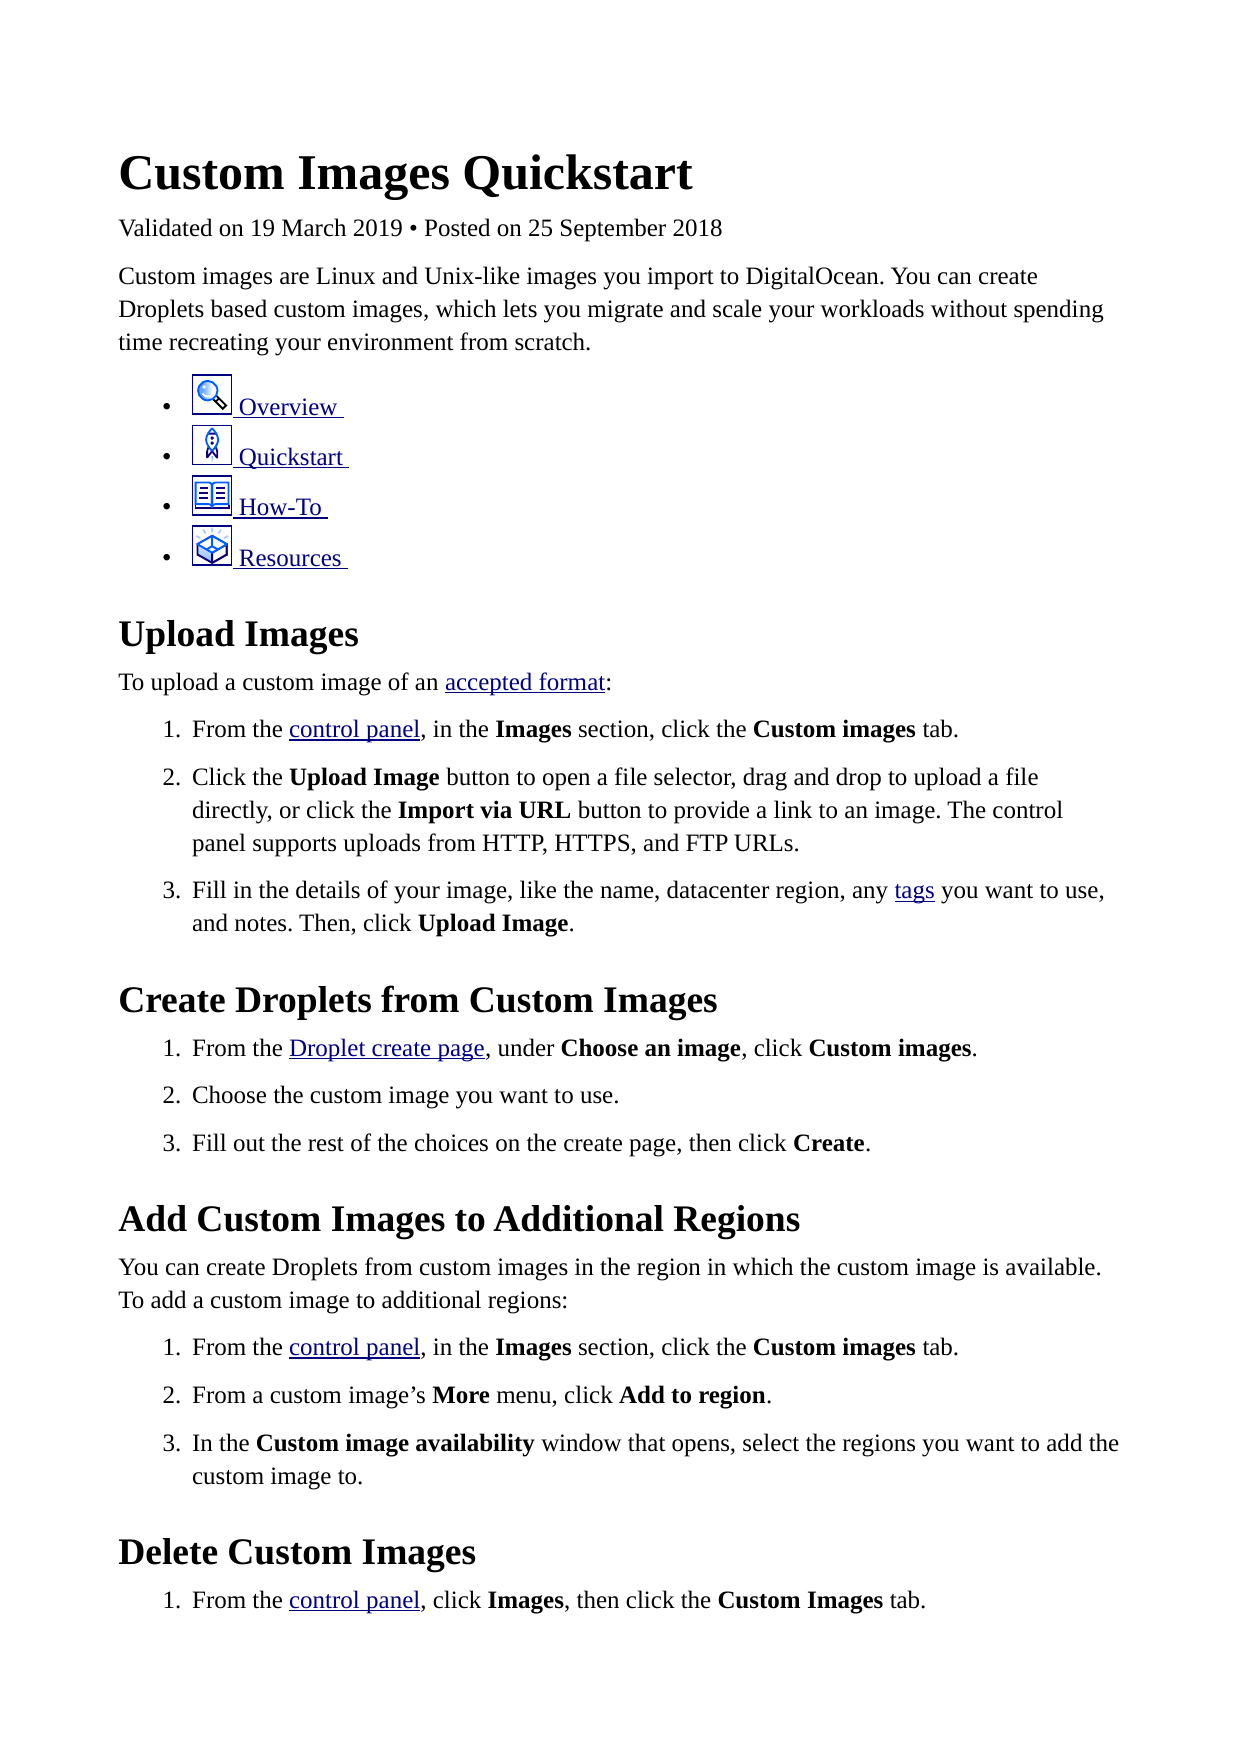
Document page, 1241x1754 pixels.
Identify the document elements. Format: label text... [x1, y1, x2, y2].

list From a custom image’s More menu, click Add to region. [162, 1380, 1122, 1409]
subtitle Add Custom Images to Additional Regions [118, 1196, 1122, 1239]
text Validated on 19 March 2019 • Posted on 25 September 2018 [118, 213, 1122, 242]
list How-To [162, 475, 1122, 521]
subtitle Upload Images [118, 611, 1122, 654]
list Fill in the details of your image, like the name, datacenter region, any tags you want to use, and notes. Then, click Upload Image. [162, 876, 1122, 937]
text Custom images are Linux and Unix-like images you import to DigitalOcean. You can create Droplets based custom images, which lets you migrate and scale your workloads without spending time recreating your environment from scratch. [118, 261, 1122, 356]
list Quickstart [162, 425, 1122, 471]
list Choose the custom image you want to use. [162, 1080, 1122, 1109]
list From the control panel, in the Images section, click the Custom images tab. [162, 714, 1122, 743]
subtitle Create Droplets from Custom Images [118, 977, 1122, 1020]
subtitle Delete Custom Images [118, 1529, 1122, 1572]
list Fill out the rest of the choices on the create page, then click Create. [162, 1128, 1122, 1157]
text To upload a custom image of an accepted format: [118, 667, 1122, 695]
list From the control panel, click Images, then click the Custom Images tab. [162, 1585, 1122, 1613]
list In the Custom image availability window that opens, select the regions you want to add the custom image to. [162, 1428, 1122, 1489]
list Resources [162, 525, 1122, 571]
list Overview [162, 374, 1122, 420]
list From the control panel, in the Images section, click the Custom images tab. [162, 1332, 1122, 1361]
subtitle Custom Images Quickstart [118, 143, 1122, 201]
list From the Droplet create page, under Choose an image, click Custom images. [162, 1033, 1122, 1061]
list Click the Upload Image button to open a file selector, drag and drop to upload a file directly, or click the Import via URL button to provide a link to an image. The control panel supports uploads from HTTP, HTTPS, and FTP URLs. [162, 762, 1122, 857]
text You can create Droplets from custom images in the region in which the custom image is available. To add a custom image to additional regions: [118, 1252, 1122, 1314]
